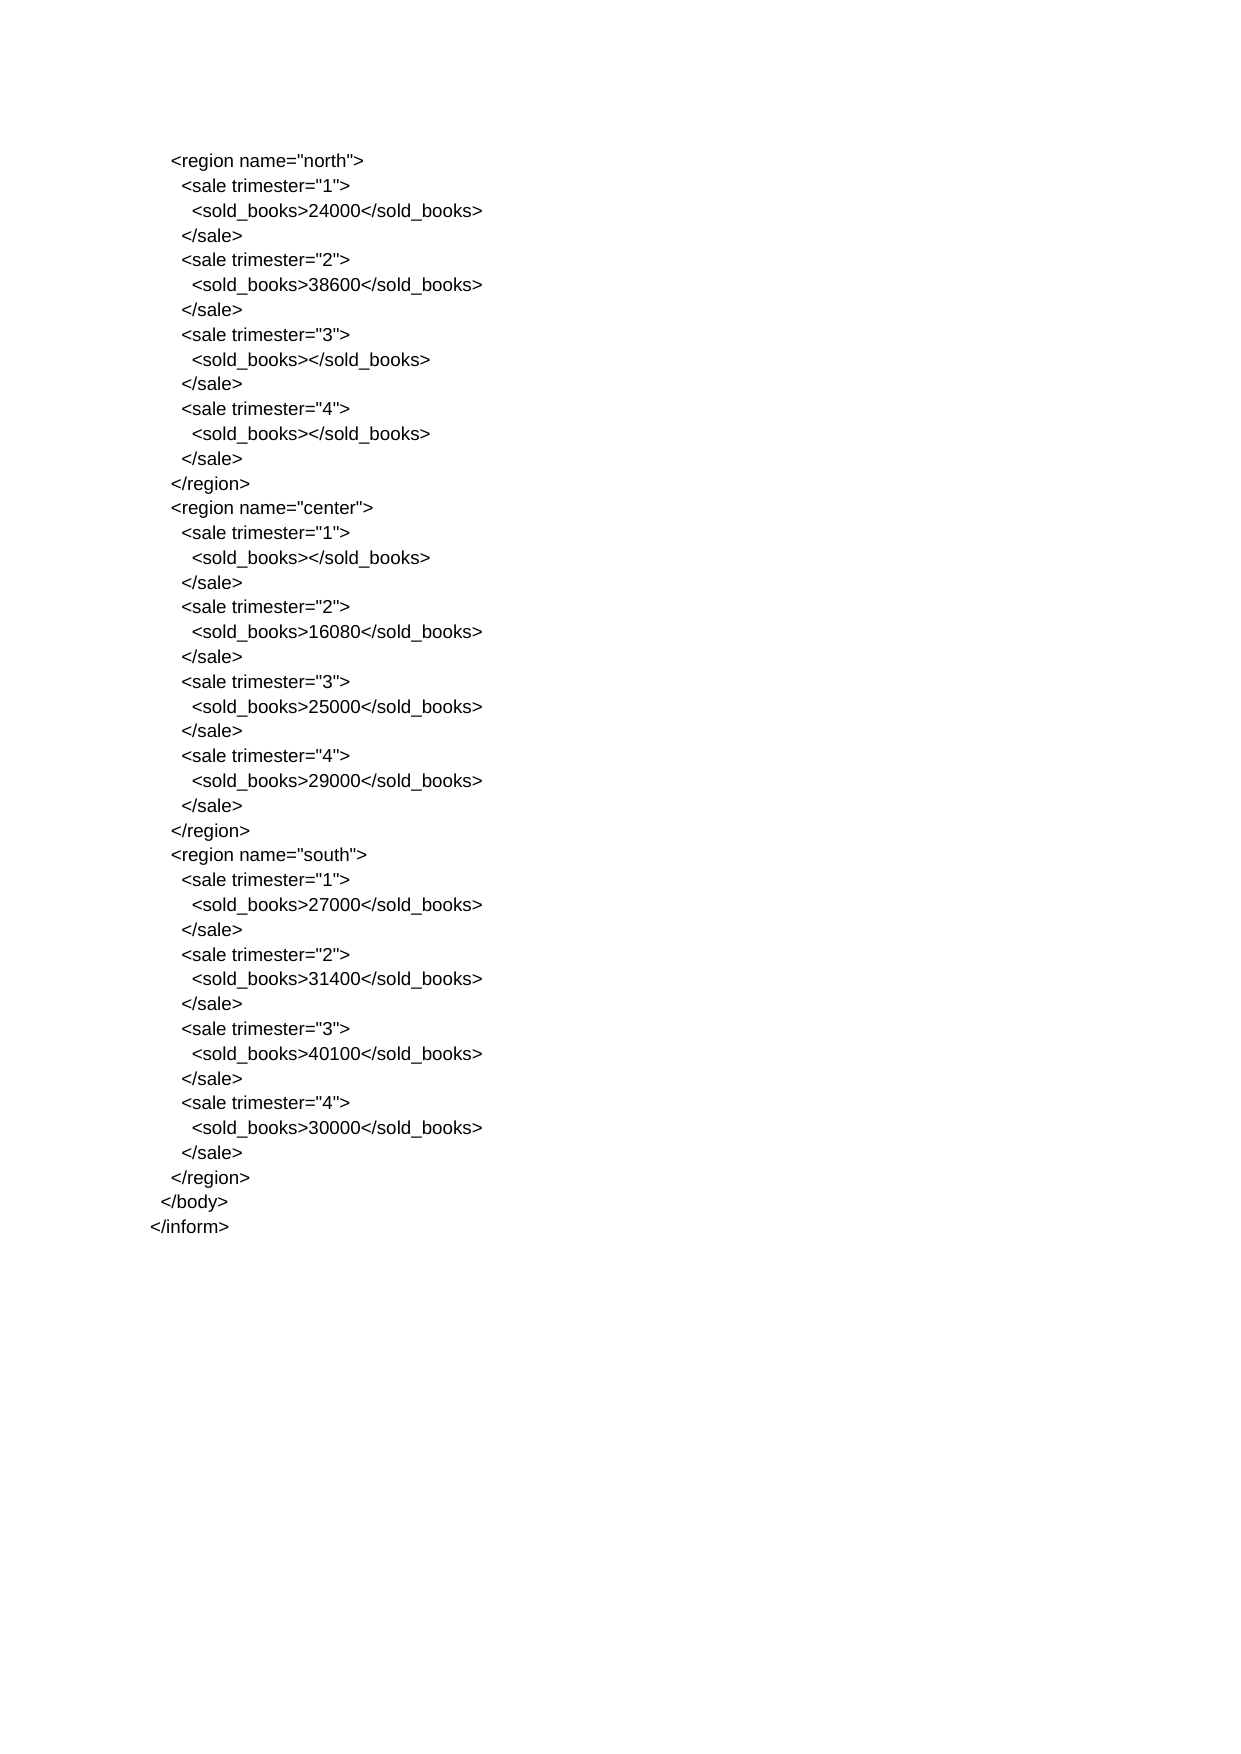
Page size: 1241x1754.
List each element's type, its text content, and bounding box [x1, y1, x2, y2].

text <sale trimester="3"> [150, 1018, 1090, 1039]
text <sale trimester="1"> [150, 869, 1090, 891]
text </sale> [150, 447, 1090, 469]
text </region> [150, 472, 1090, 494]
text </sale> [150, 571, 1090, 593]
text <region name="center"> [150, 497, 1090, 519]
text <sold_books>31400</sold_books> [150, 968, 1090, 990]
text <sold_books>40100</sold_books> [150, 1042, 1090, 1064]
text </sale> [150, 993, 1090, 1014]
text <sale trimester="1"> [150, 175, 1090, 196]
text <sale trimester="2"> [150, 943, 1090, 965]
text <sold_books>38600</sold_books> [150, 274, 1090, 296]
text <sale trimester="3"> [150, 323, 1090, 345]
text <sold_books>24000</sold_books> [150, 199, 1090, 221]
text <sold_books></sold_books> [150, 423, 1090, 444]
text <sale trimester="3"> [150, 671, 1090, 692]
text <sale trimester="4"> [150, 745, 1090, 767]
text <sale trimester="2"> [150, 249, 1090, 271]
text </sale> [150, 299, 1090, 320]
text <sold_books>25000</sold_books> [150, 695, 1090, 717]
text <sale trimester="1"> [150, 522, 1090, 543]
text <sold_books>16080</sold_books> [150, 621, 1090, 643]
text </inform> [150, 1216, 1090, 1238]
text </sale> [150, 720, 1090, 742]
text <region name="south"> [150, 844, 1090, 866]
text </body> [150, 1191, 1090, 1213]
text </sale> [150, 373, 1090, 395]
text <sale trimester="4"> [150, 1092, 1090, 1114]
text <region name="north"> [150, 150, 1090, 172]
text </sale> [150, 794, 1090, 816]
text <sold_books>30000</sold_books> [150, 1117, 1090, 1138]
text </region> [150, 819, 1090, 841]
text <sold_books></sold_books> [150, 547, 1090, 568]
text <sold_books>27000</sold_books> [150, 894, 1090, 915]
text <sale trimester="2"> [150, 596, 1090, 618]
text </sale> [150, 1067, 1090, 1089]
text </sale> [150, 1142, 1090, 1163]
text <sold_books>29000</sold_books> [150, 770, 1090, 791]
text </region> [150, 1166, 1090, 1188]
text <sale trimester="4"> [150, 398, 1090, 419]
text </sale> [150, 918, 1090, 940]
text </sale> [150, 646, 1090, 667]
text </sale> [150, 224, 1090, 246]
text <sold_books></sold_books> [150, 348, 1090, 370]
